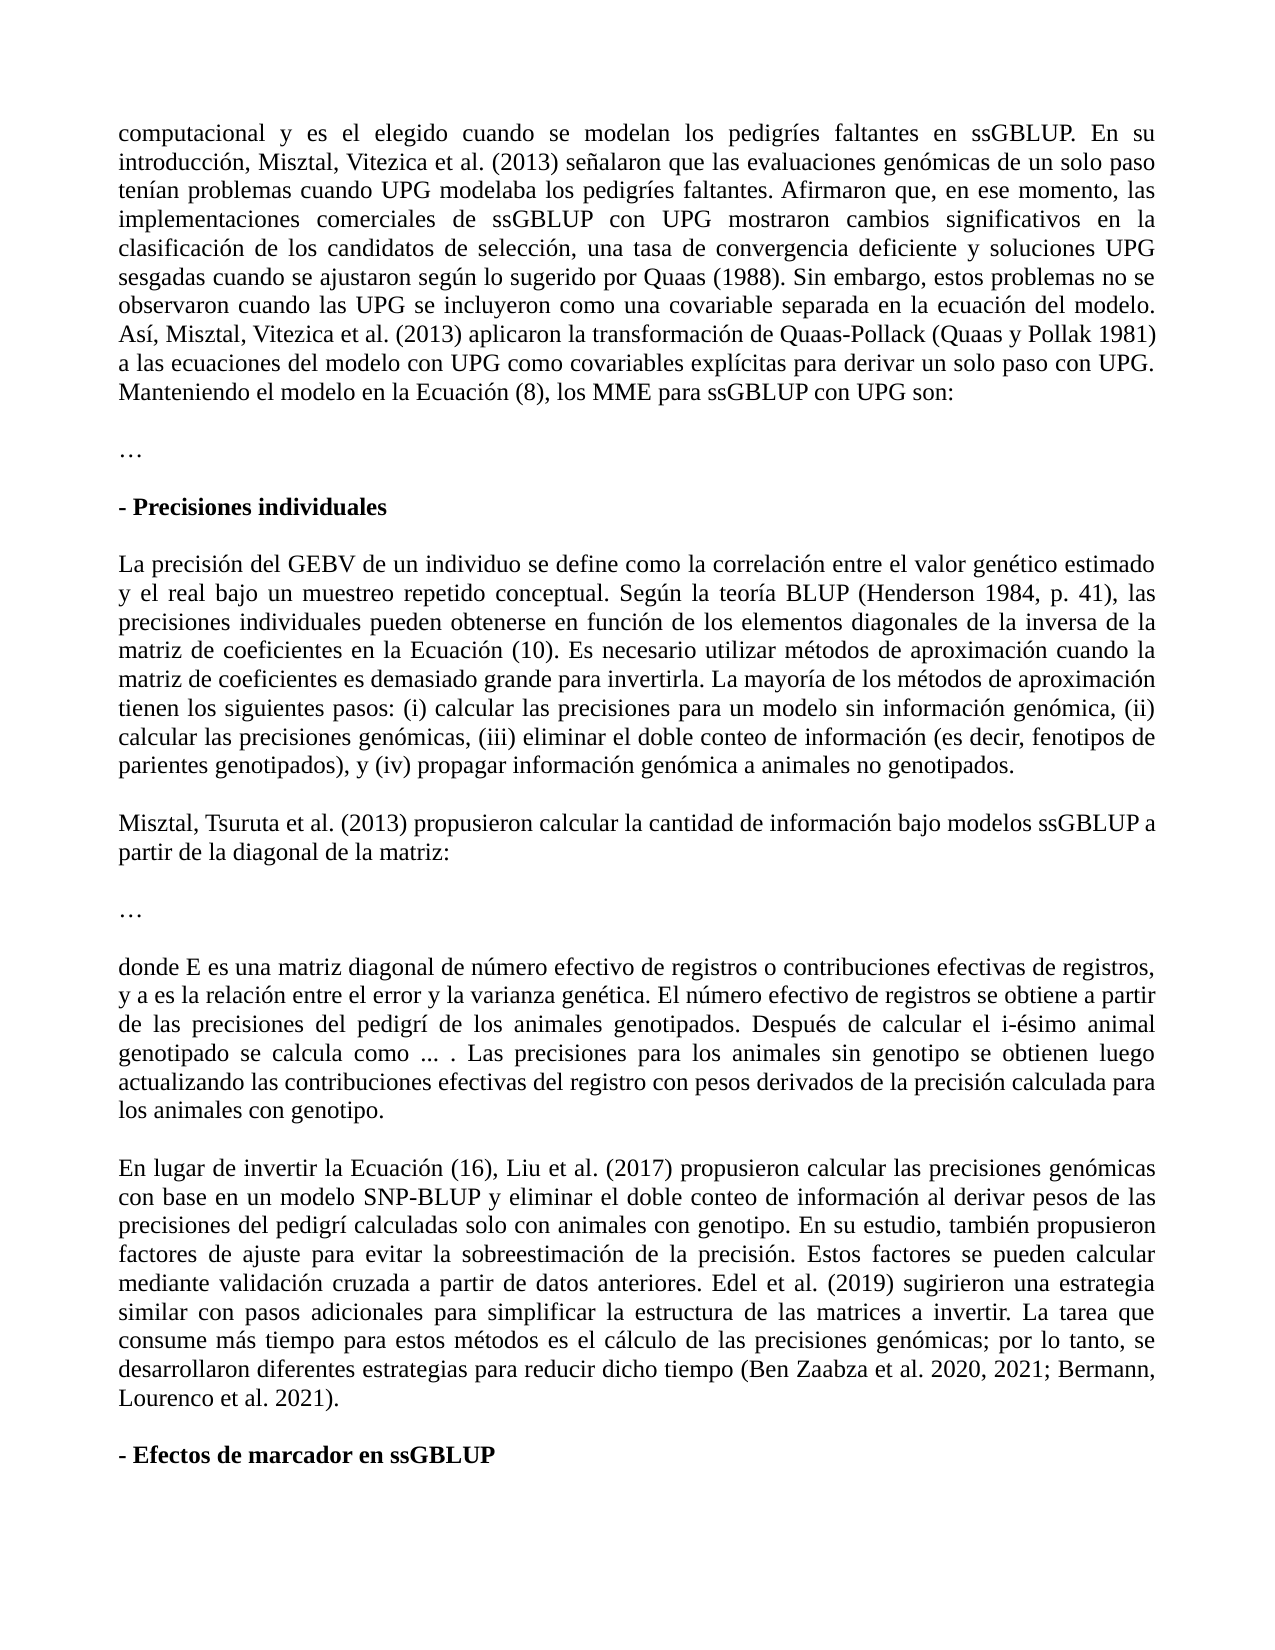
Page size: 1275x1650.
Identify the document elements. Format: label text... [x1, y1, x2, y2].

text computacional y es el elegido cuando se modelan los pedigríes faltantes en ssGBLUP. En su introducción, Misztal, Vitezica et al. (2013) señalaron que las evaluaciones genómicas de un solo paso tenían problemas cuando UPG modelaba los pedigríes faltantes. Afirmaron que, en ese momento, las implementaciones comerciales de ssGBLUP con UPG mostraron cambios significativos en la clasificación de los candidatos de selección, una tasa de convergencia deficiente y soluciones UPG sesgadas cuando se ajustaron según lo sugerido por Quaas (1988). Sin embargo, estos problemas no se observaron cuando las UPG se incluyeron como una covariable separada en la ecuación del modelo. Así, Misztal, Vitezica et al. (2013) aplicaron la transformación de Quaas-Pollack (Quaas y Pollak 1981) a las ecuaciones del modelo con UPG como covariables explícitas para derivar un solo paso con UPG. Manteniendo el modelo en la Ecuación (8), los MME para ssGBLUP con UPG son: [118, 118, 1157, 406]
text Misztal, Tsuruta et al. (2013) propusieron calcular la cantidad de información bajo modelos ssGBLUP a partir de la diagonal de la matriz: [118, 808, 1157, 866]
text La precisión del GEBV de un individuo se define como la correlación entre el valor genético estimado y el real bajo un muestreo repetido conceptual. Según la teoría BLUP (Henderson 1984, p. 41), las precisiones individuales pueden obtenerse en función de los elementos diagonales de la inversa de la matriz de coeficientes en la Ecuación (10). Es necesario utilizar métodos de aproximación cuando la matriz de coeficientes es demasiado grande para invertirla. La mayoría de los métodos de aproximación tienen los siguientes pasos: (i) calcular las precisiones para un modelo sin información genómica, (ii) calcular las precisiones genómicas, (iii) eliminar el doble conteo de información (es decir, fenotipos de parientes genotipados), y (iv) propagar información genómica a animales no genotipados. [118, 549, 1157, 779]
text En lugar de invertir la Ecuación (16), Liu et al. (2017) propusieron calcular las precisiones genómicas con base en un modelo SNP-BLUP y eliminar el doble conteo de información al derivar pesos de las precisiones del pedigrí calculadas solo con animales con genotipo. En su estudio, también propusieron factores de ajuste para evitar la sobreestimación de la precisión. Estos factores se pueden calcular mediante validación cruzada a partir de datos anteriores. Edel et al. (2019) sugirieron una estrategia similar con pasos adicionales para simplificar la estructura de las matrices a invertir. La tarea que consume más tiempo para estos métodos es el cálculo de las precisiones genómicas; por lo tanto, se desarrollaron diferentes estrategias para reducir dicho tiempo (Ben Zaabza et al. 2020, 2021; Bermann, Lourenco et al. 2021). [118, 1153, 1157, 1412]
text - Precisiones individuales [118, 492, 1157, 521]
text donde E es una matriz diagonal de número efectivo de registros o contribuciones efectivas de registros, y a es la relación entre el error y la varianza genética. El número efectivo de registros se obtiene a partir de las precisiones del pedigrí de los animales genotipados. Después de calcular el i-ésimo animal genotipado se calcula como ... . Las precisiones para los animales sin genotipo se obtienen luego actualizando las contribuciones efectivas del registro con pesos derivados de la precisión calculada para los animales con genotipo. [118, 952, 1157, 1124]
text - Efectos de marcador en ssGBLUP [118, 1441, 1157, 1469]
text … [118, 434, 1157, 463]
text … [118, 894, 1157, 923]
